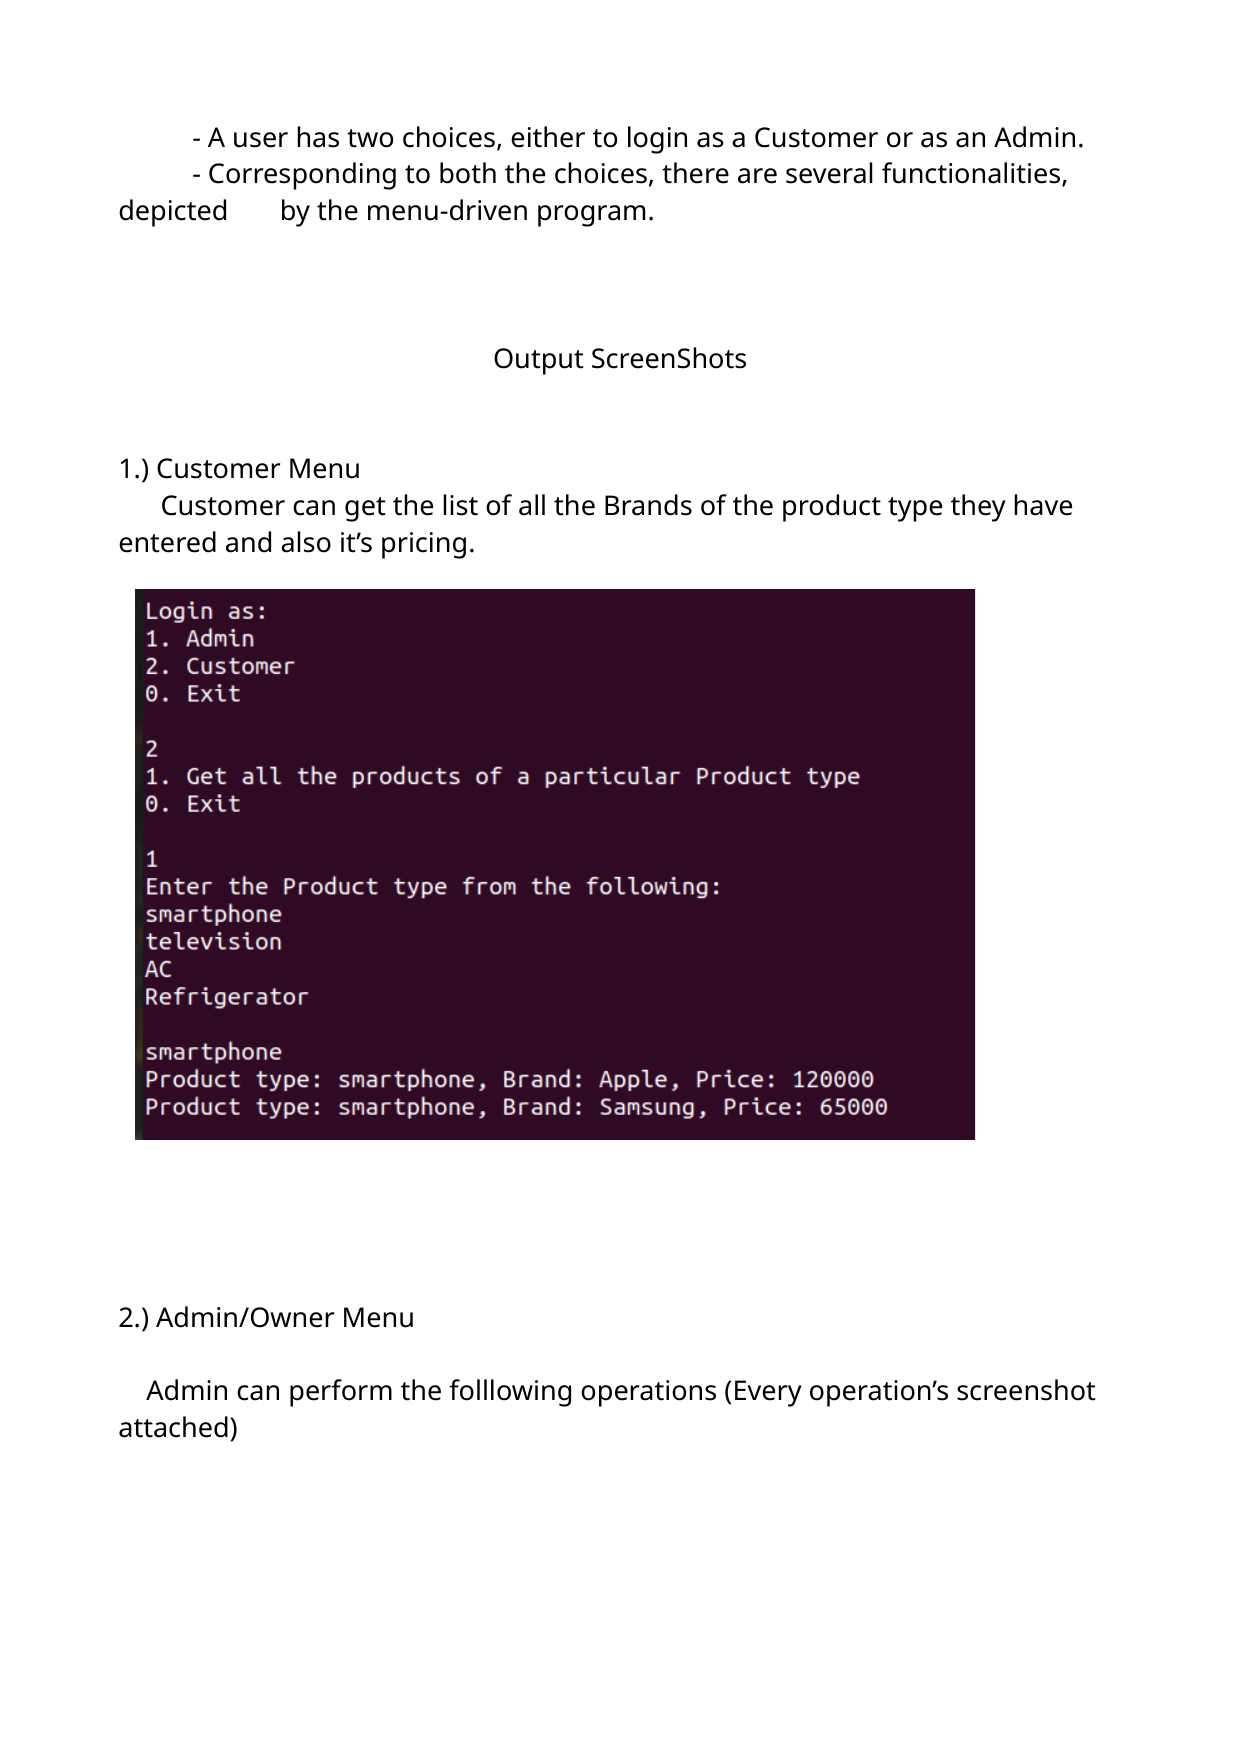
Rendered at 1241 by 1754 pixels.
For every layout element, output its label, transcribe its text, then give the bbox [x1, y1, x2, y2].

picture [135, 589, 976, 1140]
text 2.) Admin/Owner Menu [118, 1298, 1122, 1335]
text Admin can perform the folllowing operations (Every operation’s screenshot attached) [118, 1372, 1122, 1446]
text Customer can get the list of all the Brands of the product type they have entered and also it’s pricing. [118, 487, 1122, 561]
text - A user has two choices, either to login as a Customer or as an Admin. [118, 118, 1122, 155]
text Output ScreenShots [118, 339, 1122, 376]
text 1.) Customer Menu [118, 450, 1122, 487]
text - Corresponding to both the choices, there are several functionalities, depicted by the menu-driven program. [118, 155, 1122, 229]
